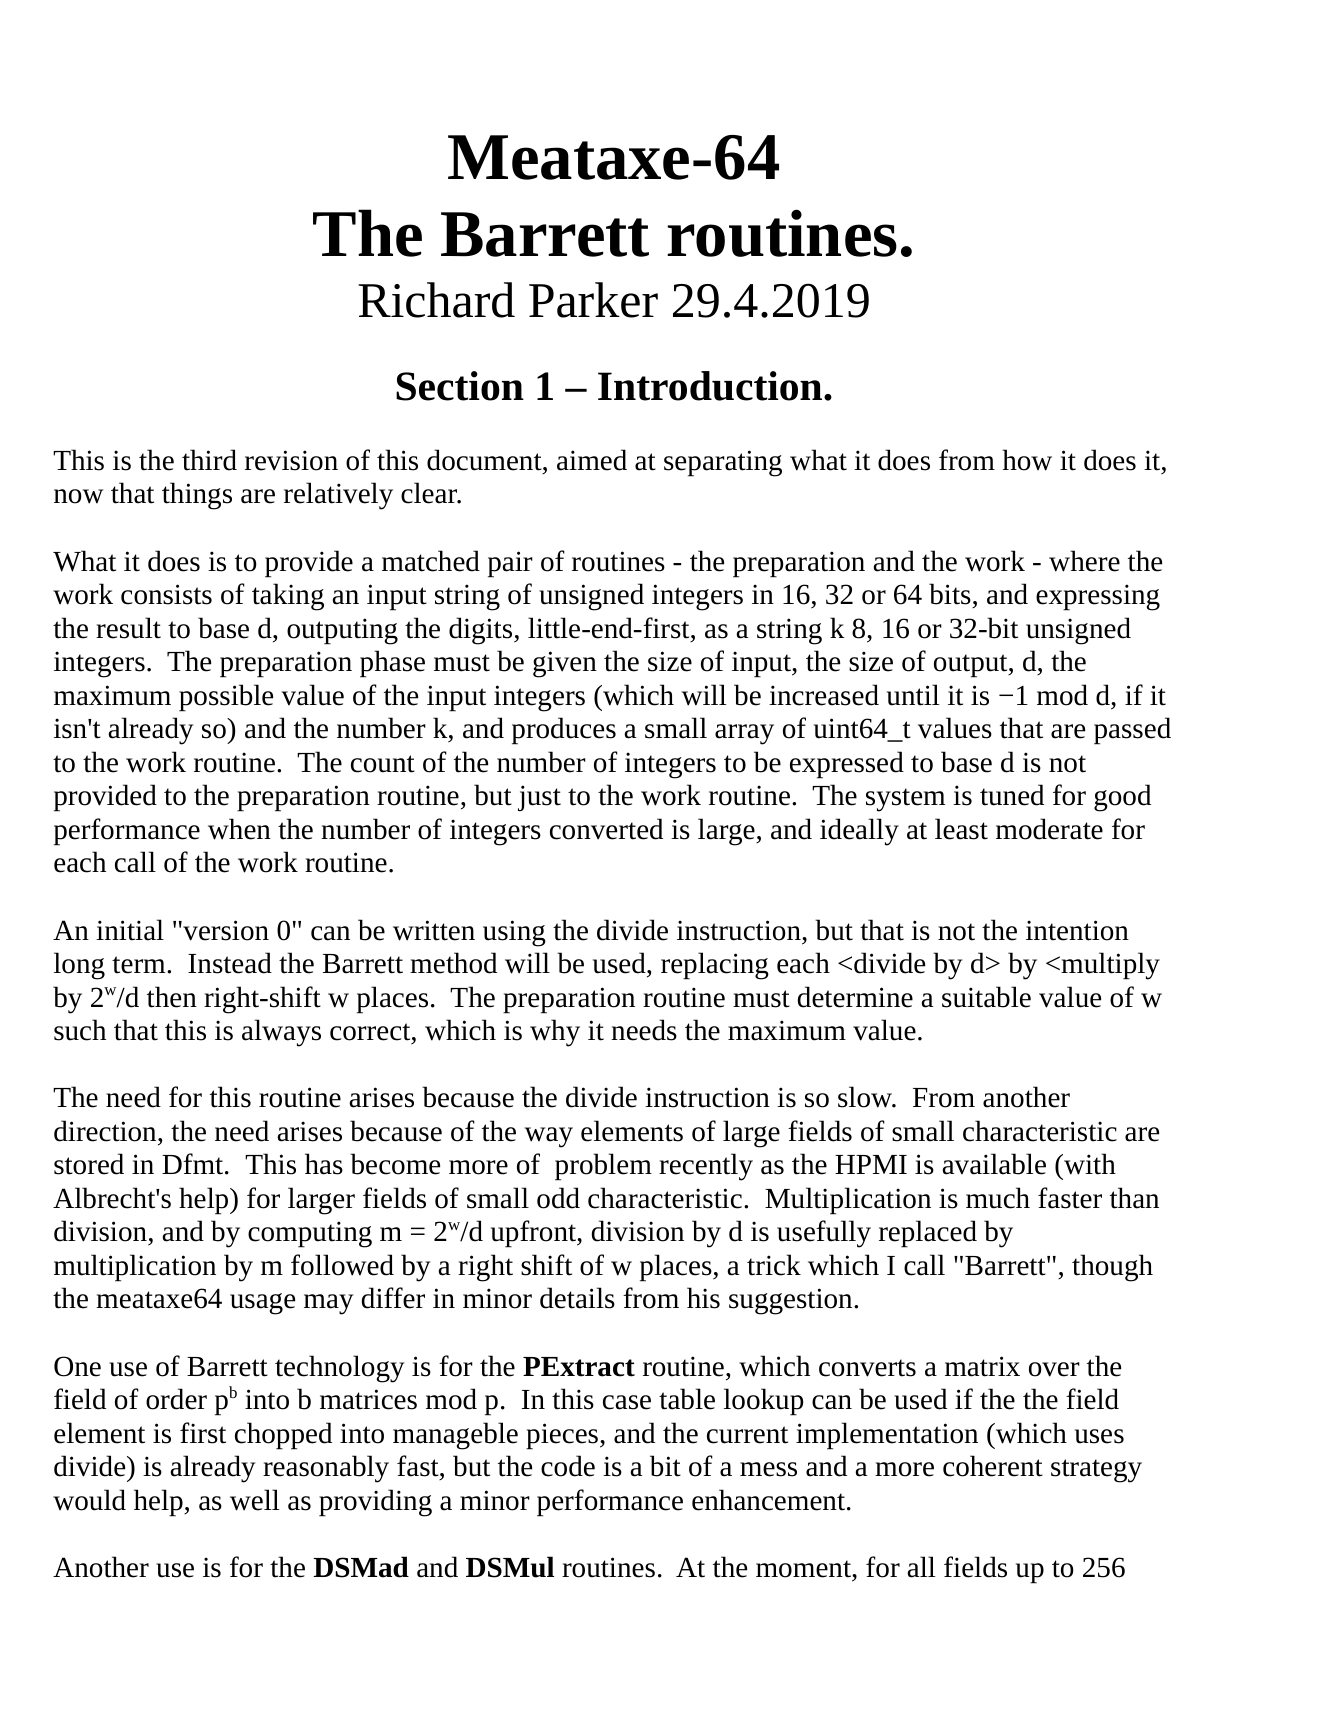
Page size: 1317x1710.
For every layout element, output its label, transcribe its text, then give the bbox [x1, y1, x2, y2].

text The need for this routine arises because the divide instruction is so slow. From another direction, the need arises because of the way elements of large fields of small characteristic are stored in Dfmt. This has become more of problem recently as the HPMI is available (with Albrecht's help) for larger fields of small odd characteristic. Multiplication is much faster than division, and by computing m = 2w/d upfront, division by d is usefully replaced by multiplication by m followed by a right shift of w places, a trick which I call "Barrett", though the meataxe64 usage may differ in minor details from his suggestion. [53, 1080, 1174, 1315]
text Section 1 – Introduction. [53, 362, 1174, 409]
text Richard Parker 29.4.2019 [53, 271, 1174, 328]
text The Barrett routines. [53, 194, 1174, 271]
text Another use is for the DSMad and DSMul routines. At the moment, for all fields up to 256 [53, 1550, 1174, 1583]
text An initial "version 0" can be written using the divide instruction, but that is not the intention long term. Instead the Barrett method will be used, replacing each <divide by d> by <multiply by 2w/d then right-shift w places. The preparation routine must determine a suitable value of w such that this is always correct, which is why it needs the maximum value. [53, 913, 1174, 1047]
text What it does is to provide a matched pair of routines - the preparation and the work - where the work consists of taking an input string of unsigned integers in 16, 32 or 64 bits, and expressing the result to base d, outputing the digits, little-end-first, as a string k 8, 16 or 32-bit unsigned integers. The preparation phase must be given the size of input, the size of output, d, the maximum possible value of the input integers (which will be increased until it is −1 mod d, if it isn't already so) and the number k, and produces a small array of uint64_t values that are passed to the work routine. The count of the number of integers to be expressed to base d is not provided to the preparation routine, but just to the work routine. The system is tuned for good performance when the number of integers converted is large, and ideally at least moderate for each call of the work routine. [53, 544, 1174, 879]
text This is the third revision of this document, aimed at separating what it does from how it does it, now that things are relatively clear. [53, 443, 1174, 510]
text One use of Barrett technology is for the PExtract routine, which converts a matrix over the field of order pb into b matrices mod p. In this case table lookup can be used if the the field element is first chopped into manageble pieces, and the current implementation (which uses divide) is already reasonably fast, but the code is a bit of a mess and a more coherent strategy would help, as well as providing a minor performance enhancement. [53, 1349, 1174, 1516]
text Meataxe-64 [53, 117, 1174, 194]
